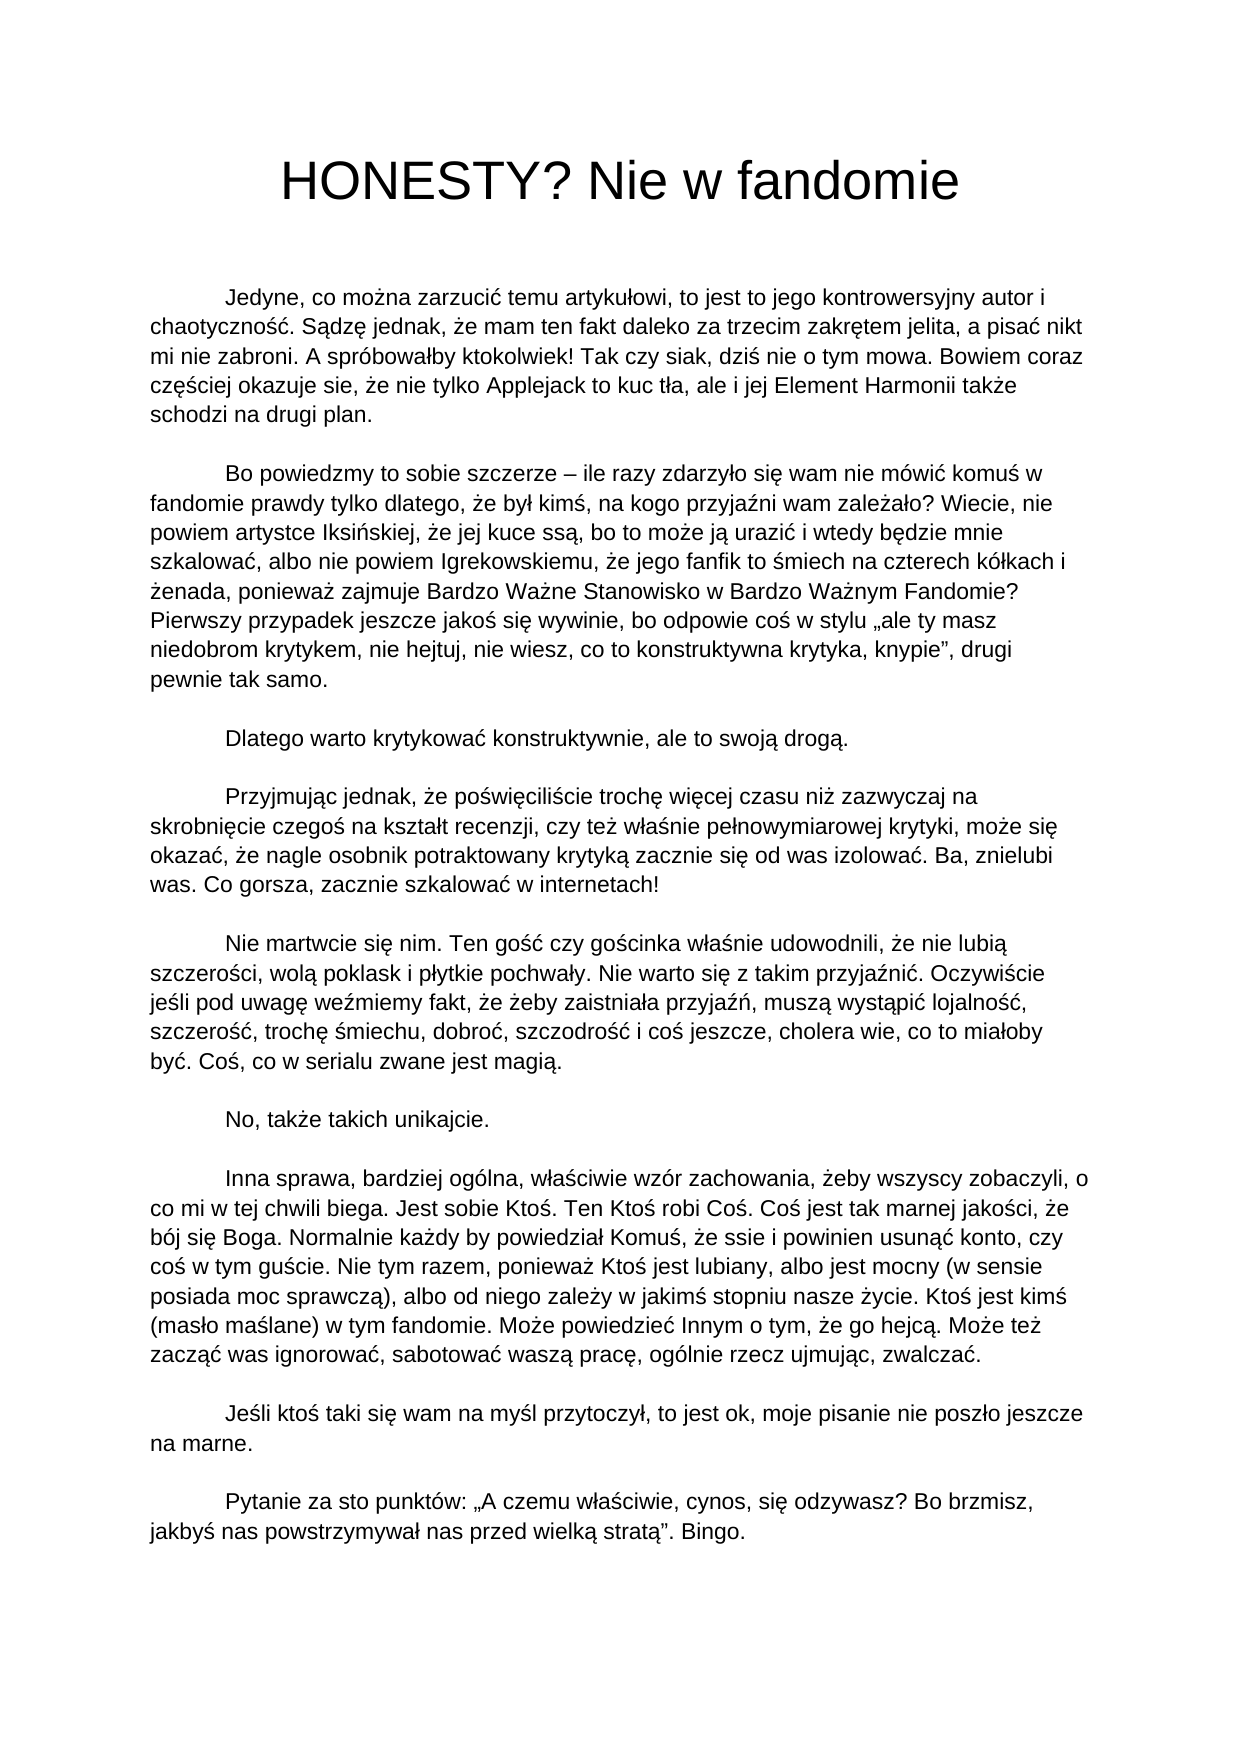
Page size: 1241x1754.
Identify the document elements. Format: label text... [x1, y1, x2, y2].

text Jedyne, co można zarzucić temu artykułowi, to jest to jego kontrowersyjny autor i chaotyczność. Sądzę jednak, że mam ten fakt daleko za trzecim zakrętem jelita, a pisać nikt mi nie zabroni. A spróbowałby ktokolwiek! Tak czy siak, dziś nie o tym mowa. Bowiem coraz częściej okazuje sie, że nie tylko Applejack to kuc tła, ale i jej Element Harmonii także schodzi na drugi plan. [150, 284, 1091, 428]
text Pytanie za sto punktów: „A czemu właściwie, cynos, się odzywasz? Bo brzmisz, jakbyś nas powstrzymywał nas przed wielką stratą”. Bingo. [150, 1489, 1091, 1544]
text Nie martwcie się nim. Ten gość czy gościnka właśnie udowodnili, że nie lubią szczerości, wolą poklask i płytkie pochwały. Nie warto się z takim przyjaźnić. Oczywiście jeśli pod uwagę weźmiemy fakt, że żeby zaistniała przyjaźń, muszą wystąpić lojalność, szczerość, trochę śmiechu, dobroć, szczodrość i coś jeszcze, cholera wie, co to miałoby być. Coś, co w serialu zwane jest magią. [150, 931, 1091, 1074]
text No, także takich unikajcie. [150, 1107, 1091, 1133]
text Jeśli ktoś taki się wam na myśl przytoczył, to jest ok, moje pisanie nie poszło jeszcze na marne. [150, 1401, 1091, 1456]
title HONESTY? Nie w fandomie [150, 150, 1091, 211]
text Inna sprawa, bardziej ogólna, właściwie wzór zachowania, żeby wszyscy zobaczyli, o co mi w tej chwili biega. Jest sobie Ktoś. Ten Ktoś robi Coś. Coś jest tak marnej jakości, że bój się Boga. Normalnie każdy by powiedział Komuś, że ssie i powinien usunąć konto, czy coś w tym guście. Nie tym razem, ponieważ Ktoś jest lubiany, albo jest mocny (w sensie posiada moc sprawczą), albo od niego zależy w jakimś stopniu nasze życie. Ktoś jest kimś (masło maślane) w tym fandomie. Może powiedzieć Innym o tym, że go hejcą. Może też zacząć was ignorować, sabotować waszą pracę, ogólnie rzecz ujmując, zwalczać. [150, 1166, 1091, 1368]
text Dlatego warto krytykować konstruktywnie, ale to swoją drogą. [150, 725, 1091, 751]
text Bo powiedzmy to sobie szczerze – ile razy zdarzyło się wam nie mówić komuś w fandomie prawdy tylko dlatego, że był kimś, na kogo przyjaźni wam zależało? Wiecie, nie powiem artystce Iksińskiej, że jej kuce ssą, bo to może ją urazić i wtedy będzie mnie szkalować, albo nie powiem Igrekowskiemu, że jego fanfik to śmiech na czterech kółkach i żenada, ponieważ zajmuje Bardzo Ważne Stanowisko w Bardzo Ważnym Fandomie? Pierwszy przypadek jeszcze jakoś się wywinie, bo odpowie coś w stylu „ale ty masz niedobrom krytykem, nie hejtuj, nie wiesz, co to konstruktywna krytyka, knypie”, drugi pewnie tak samo. [150, 461, 1091, 692]
text Przyjmując jednak, że poświęciliście trochę więcej czasu niż zazwyczaj na skrobnięcie czegoś na kształt recenzji, czy też właśnie pełnowymiarowej krytyki, może się okazać, że nagle osobnik potraktowany krytyką zacznie się od was izolować. Ba, znielubi was. Co gorsza, zacznie szkalować w internetach! [150, 784, 1091, 898]
